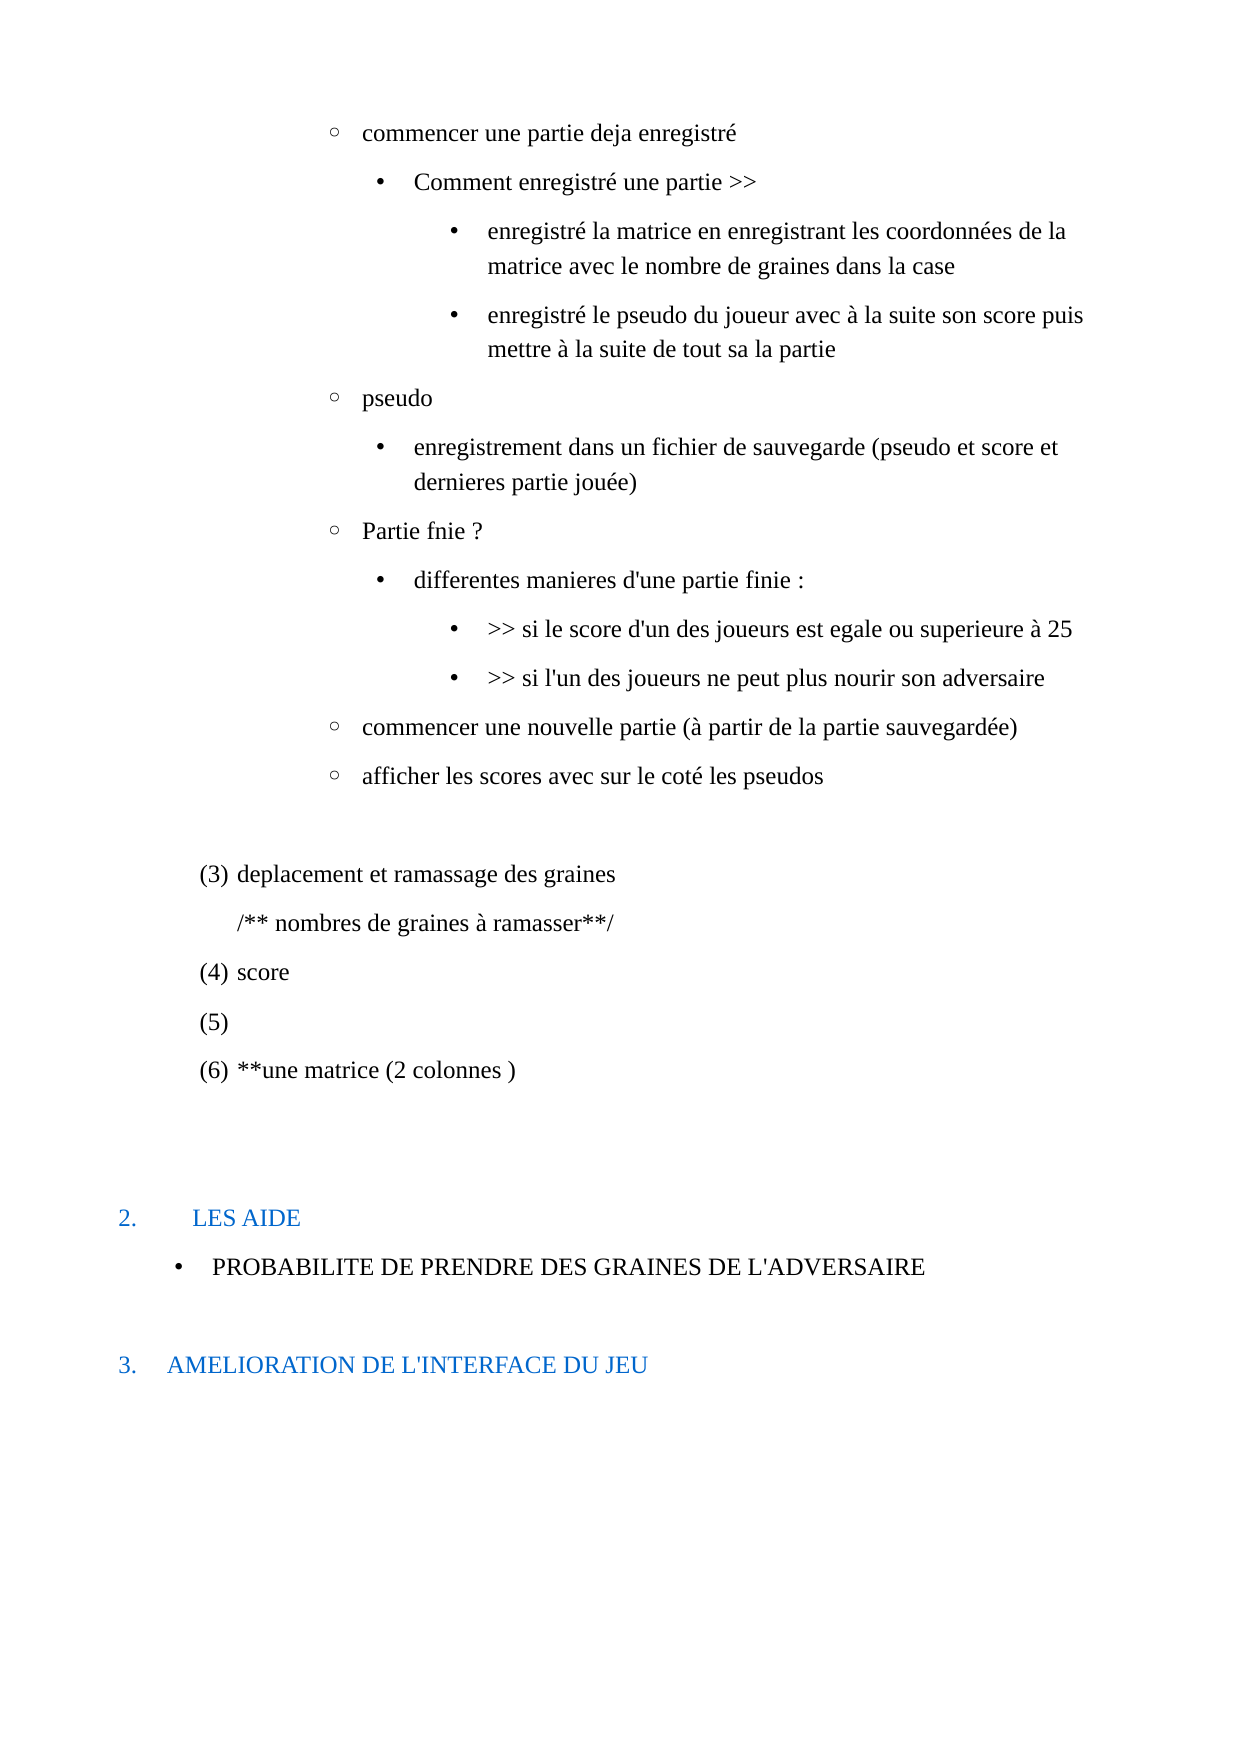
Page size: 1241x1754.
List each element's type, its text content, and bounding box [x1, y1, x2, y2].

list >> si l'un des joueurs ne peut plus nourir son adversaire [450, 663, 1122, 692]
text 3. AMELIORATION DE L'INTERFACE DU JEU [118, 1350, 1122, 1379]
list enregistrement dans un fichier de sauvegarde (pseudo et score et dernieres partie jouée) [376, 432, 1122, 496]
list afficher les scores avec sur le coté les pseudos [324, 761, 1122, 790]
list Partie fnie ? [324, 516, 1122, 545]
list deplacement et ramassage des graines [199, 859, 1122, 888]
list Comment enregistré une partie >> [376, 167, 1122, 196]
text 2. LES AIDE [118, 1203, 1122, 1232]
list >> si le score d'un des joueurs est egale ou superieure à 25 [450, 614, 1122, 643]
list **une matrice (2 colonnes ) [199, 1056, 1122, 1084]
list PROBABILITE DE PRENDRE DES GRAINES DE L'ADVERSAIRE [174, 1252, 1122, 1281]
list /** nombres de graines à ramasser**/ [199, 908, 1122, 937]
list enregistré le pseudo du joueur avec à la suite son score puis mettre à la suite de tout sa la partie [450, 300, 1122, 363]
list enregistré la matrice en enregistrant les coordonnées de la matrice avec le nombre de graines dans la case [450, 216, 1122, 279]
list commencer une nouvelle partie (à partir de la partie sauvegardée) [324, 712, 1122, 741]
list score [199, 957, 1122, 986]
list pseudo [324, 383, 1122, 412]
list differentes manieres d'une partie finie : [376, 565, 1122, 594]
list commencer une partie deja enregistré [324, 118, 1122, 147]
